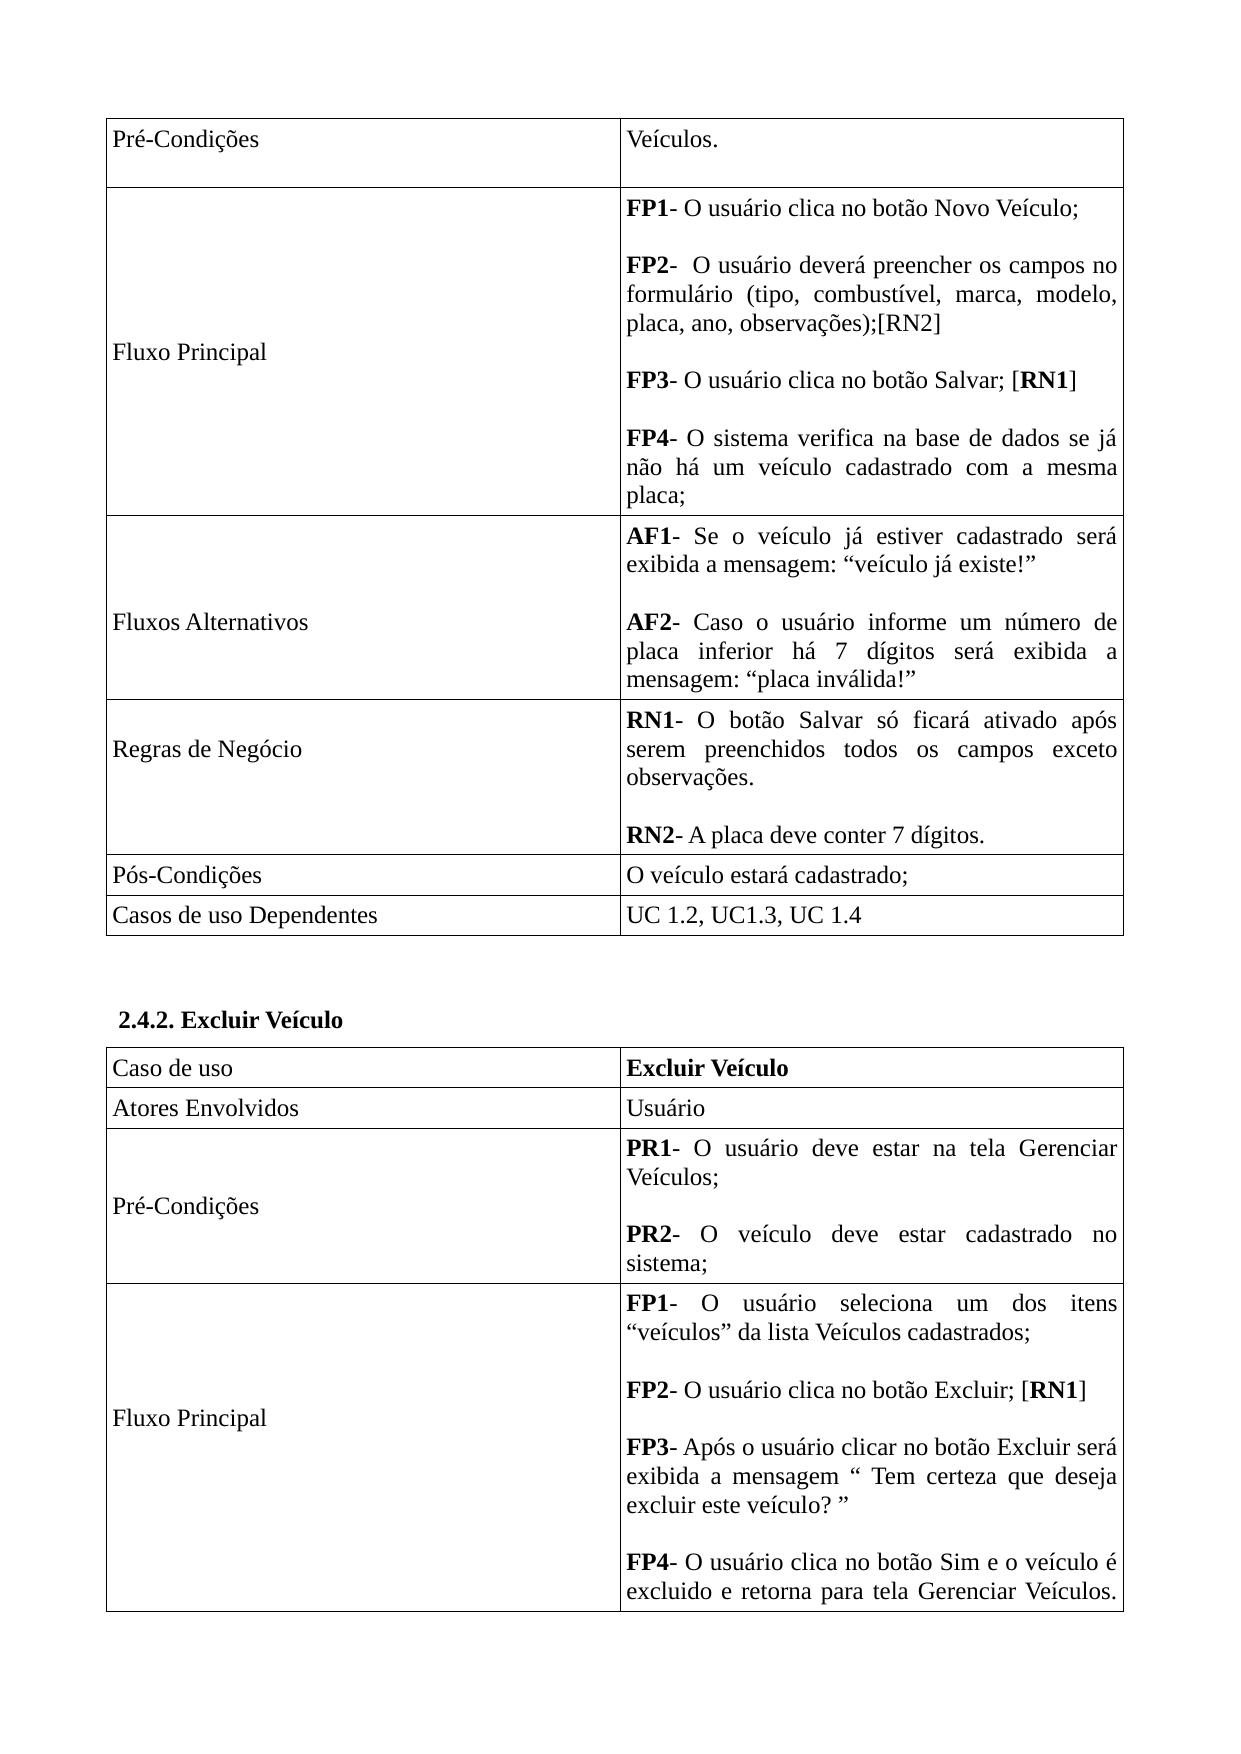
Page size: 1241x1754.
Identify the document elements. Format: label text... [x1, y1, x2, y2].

table_cell Fluxo Principal [107, 1284, 620, 1611]
table_cell Usuário [621, 1088, 1123, 1127]
table_cell Regras de Negócio [107, 700, 620, 854]
table_cell FP1- O usuário seleciona um dos itens “veículos” da lista Veículos cadastrados; FP2- O usuário clica no botão Excluir; [RN1] FP3- Após o usuário clicar no botão Excluir será exibida a mensagem “ Tem certeza que deseja excluir este veículo? ” FP4- O usuário clica no botão Sim e o veículo é excluido e retorna para tela Gerenciar Veículos. [621, 1284, 1123, 1611]
table_header Caso de uso [107, 1048, 620, 1087]
table_cell PR1- O usuário deve estar na tela Gerenciar Veículos; PR2- O veículo deve estar cadastrado no sistema; [621, 1129, 1123, 1283]
table_cell Casos de uso Dependentes [107, 896, 620, 935]
table_cell Veículos. [621, 119, 1123, 187]
table_cell O veículo estará cadastrado; [621, 855, 1123, 895]
table_cell FP1- O usuário clica no botão Novo Veículo; FP2- O usuário deverá preencher os campos no formulário (tipo, combustível, marca, modelo, placa, ano, observações);[RN2] FP3- O usuário clica no botão Salvar; [RN1] FP4- O sistema verifica na base de dados se já não há um veículo cadastrado com a mesma placa; [621, 188, 1123, 515]
table_header Excluir Veículo [621, 1048, 1123, 1087]
table_cell Pré-Condições [107, 119, 620, 187]
table_cell Pré-Condições [107, 1129, 620, 1283]
table_cell AF1- Se o veículo já estiver cadastrado será exibida a mensagem: “veículo já existe!” AF2- Caso o usuário informe um número de placa inferior há 7 dígitos será exibida a mensagem: “placa inválida!” [621, 516, 1123, 699]
table_cell Atores Envolvidos [107, 1088, 620, 1127]
table_cell UC 1.2, UC1.3, UC 1.4 [621, 896, 1123, 935]
table_cell Pós-Condições [107, 855, 620, 895]
table_cell Fluxos Alternativos [107, 516, 620, 699]
subtitle 2.4.2. Excluir Veículo [118, 1006, 1122, 1034]
table_cell RN1- O botão Salvar só ficará ativado após serem preenchidos todos os campos exceto observações. RN2- A placa deve conter 7 dígitos. [621, 700, 1123, 854]
table_cell Fluxo Principal [107, 188, 620, 515]
